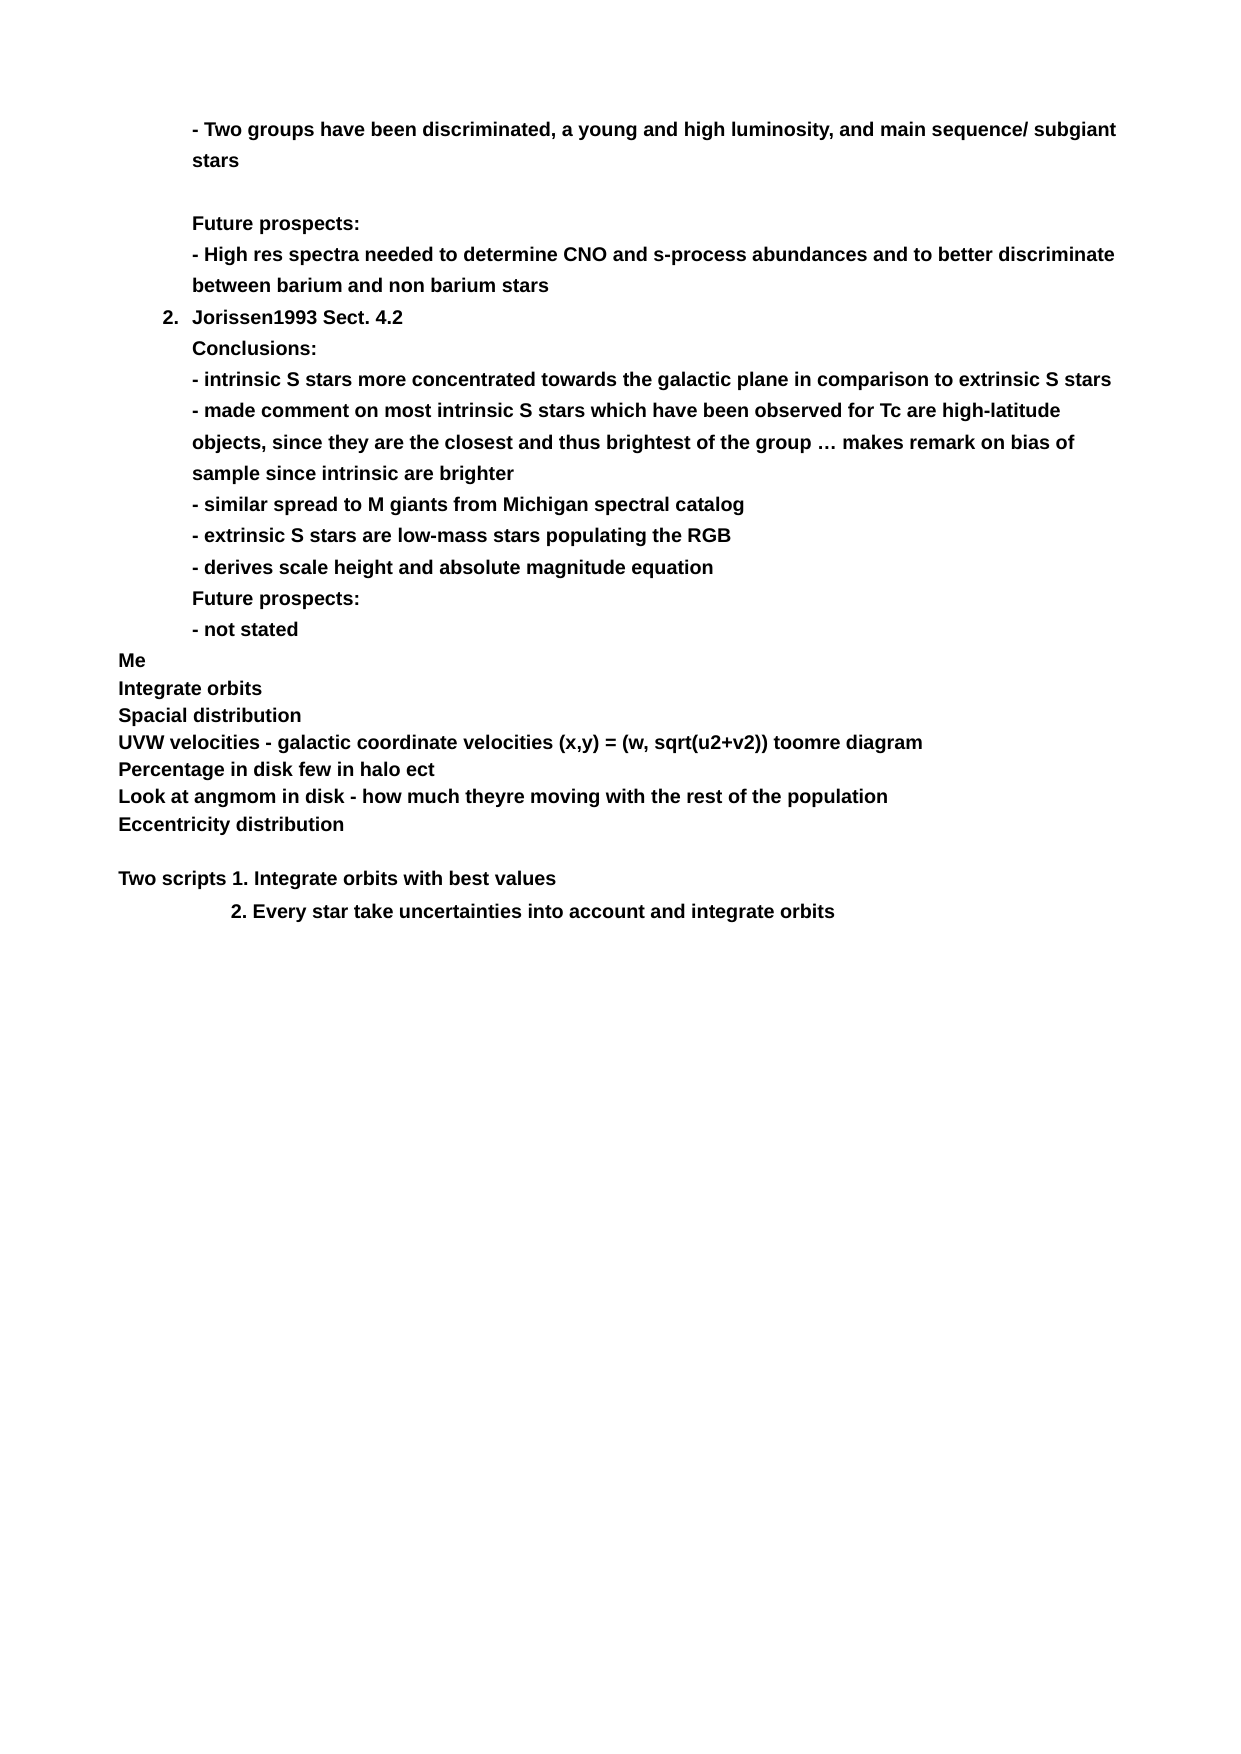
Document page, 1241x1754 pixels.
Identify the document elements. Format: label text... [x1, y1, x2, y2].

text Me Integrate orbits Spacial distribution UVW velocities - galactic coordinate velocities (x,y) = (w, sqrt(u2+v2)) toomre diagram Percentage in disk few in halo ect Look at angmom in disk - how much theyre moving with the rest of the population Eccentricity distribution Two scripts 1. Integrate orbits with best values 2. Every star take uncertainties into account and integrate orbits [118, 649, 1122, 924]
list Jorissen1993 Sect. 4.2 Conclusions: - intrinsic S stars more concentrated towards the galactic plane in comparison to extrinsic S stars - made comment on most intrinsic S stars which have been observed for Tc are high-latitude objects, since they are the closest and thus brightest of the group … makes remark on bias of sample since intrinsic are brighter - similar spread to M giants from Michigan spectral catalog - extrinsic S stars are low-mass stars populating the RGB - derives scale height and absolute magnitude equation Future prospects: - not stated [162, 306, 1122, 641]
list - Two groups have been discriminated, a young and high luminosity, and main sequence/ subgiant stars Future prospects: - High res spectra needed to determine CNO and s-process abundances and to better discriminate between barium and non barium stars [162, 118, 1122, 297]
